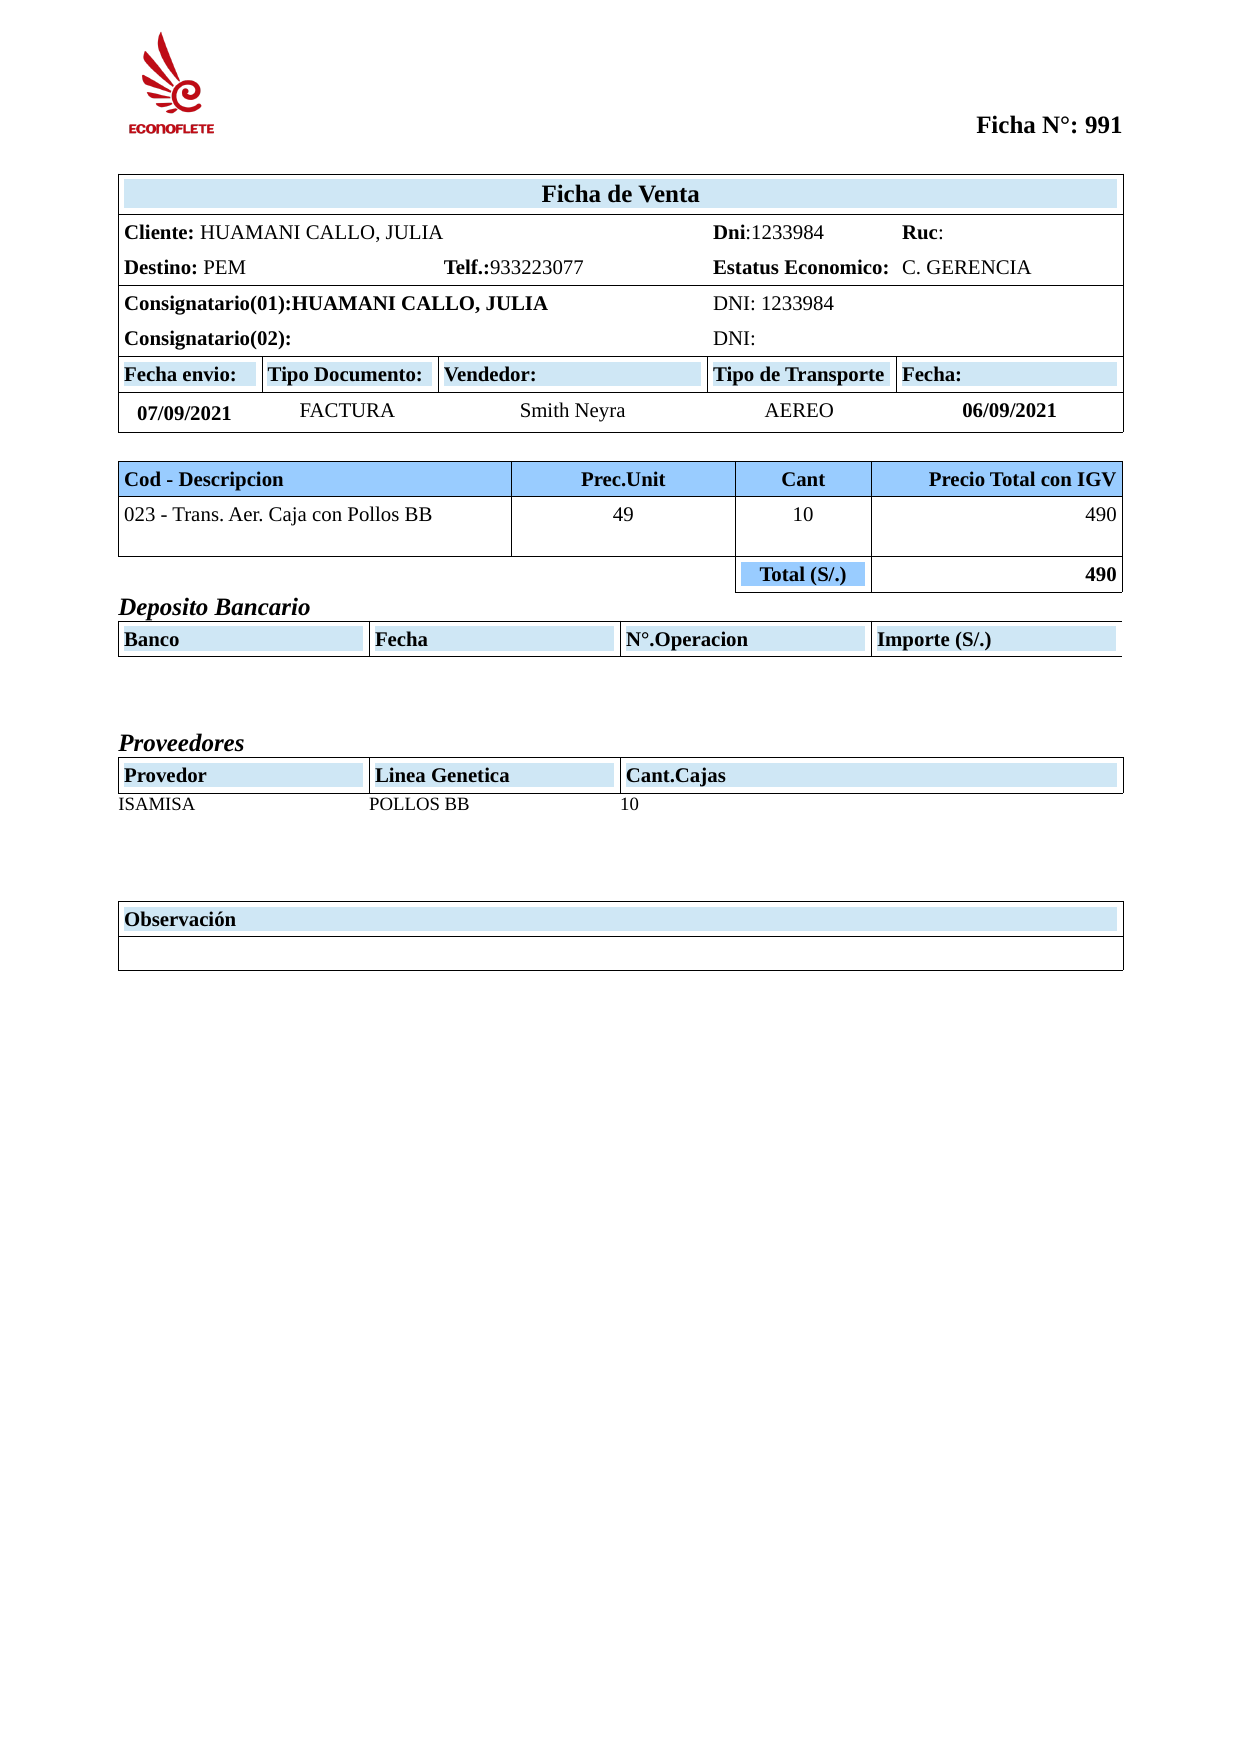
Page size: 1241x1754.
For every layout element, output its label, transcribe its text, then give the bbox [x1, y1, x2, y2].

table_cell [118, 680, 369, 704]
table_header Ficha de Venta [119, 175, 1123, 214]
table_cell Tipo de Transporte [708, 357, 896, 392]
table_cell [620, 705, 871, 728]
table_cell [369, 657, 620, 680]
table_cell C. GERENCIA [896, 249, 1123, 285]
table_cell 10 [736, 497, 871, 556]
table_cell [620, 815, 1123, 836]
table_cell 490 [872, 497, 1122, 556]
text Deposito Bancario [118, 592, 1122, 621]
table_header Cant [736, 462, 871, 496]
table_header Banco [119, 622, 369, 656]
table_header Importe (S/.) [872, 622, 1122, 656]
table_cell [118, 879, 369, 901]
table_cell Cliente: HUAMANI CALLO, JULIA [119, 215, 707, 249]
table_header Provedor [119, 758, 369, 793]
table_cell 10 [620, 794, 1123, 814]
table_cell [511, 557, 735, 592]
table_cell 06/09/2021 [896, 393, 1123, 432]
table_cell [620, 657, 871, 680]
table_cell Consignatario(01):HUAMANI CALLO, JULIA [119, 286, 707, 321]
table_cell [369, 705, 620, 728]
table_cell Estatus Economico: [707, 249, 896, 285]
table_cell [118, 657, 369, 680]
table_cell [118, 815, 369, 836]
table_header Precio Total con IGV [872, 462, 1122, 496]
table_cell AEREO [707, 393, 896, 432]
table_cell [118, 557, 511, 592]
table_cell [871, 680, 1122, 704]
table_cell [369, 815, 620, 836]
table_header Linea Genetica [370, 758, 620, 793]
text Proveedores [118, 728, 1122, 757]
table_cell [871, 657, 1122, 680]
table_cell [620, 879, 1123, 901]
table_cell [369, 858, 620, 879]
table_cell Dni:1233984 [707, 215, 896, 249]
table_cell Fecha: [897, 357, 1123, 392]
table_cell 07/09/2021 [119, 393, 262, 432]
table_cell [118, 705, 369, 728]
table_cell POLLOS BB [369, 794, 620, 814]
table_cell 49 [512, 497, 735, 556]
table_cell Fecha envio: [119, 357, 262, 392]
table_header N°.Operacion [621, 622, 871, 656]
table_header Fecha [370, 622, 620, 656]
table_cell [369, 680, 620, 704]
table_cell FACTURA [262, 393, 438, 432]
table_cell [369, 879, 620, 901]
table_cell ISAMISA [118, 794, 369, 814]
table_cell [118, 858, 369, 879]
table_cell [620, 836, 1123, 858]
table_cell Telf.:933223077 [438, 249, 707, 285]
table_header Cant.Cajas [621, 758, 1123, 793]
table_cell [620, 858, 1123, 879]
table_header Observación [119, 902, 1123, 936]
table_cell Tipo Documento: [263, 357, 438, 392]
table_cell Vendedor: [439, 357, 707, 392]
table_cell DNI: 1233984 [707, 286, 1123, 321]
table_cell [369, 836, 620, 858]
table_header Cod - Descripcion [119, 462, 511, 496]
table_cell Consignatario(02): [119, 321, 707, 356]
table_cell [118, 836, 369, 858]
table_cell Total (S/.) [736, 557, 871, 592]
table_cell DNI: [707, 321, 1123, 356]
picture [118, 31, 225, 134]
table_cell Destino: PEM [119, 249, 438, 285]
table_cell Ruc: [896, 215, 1123, 249]
table_cell [119, 937, 1123, 969]
table_cell Smith Neyra [438, 393, 707, 432]
table_header Prec.Unit [512, 462, 735, 496]
table_cell 490 [872, 557, 1122, 592]
table_cell 023 - Trans. Aer. Caja con Pollos BB [119, 497, 511, 556]
table_cell [620, 680, 871, 704]
table_cell [871, 705, 1122, 728]
